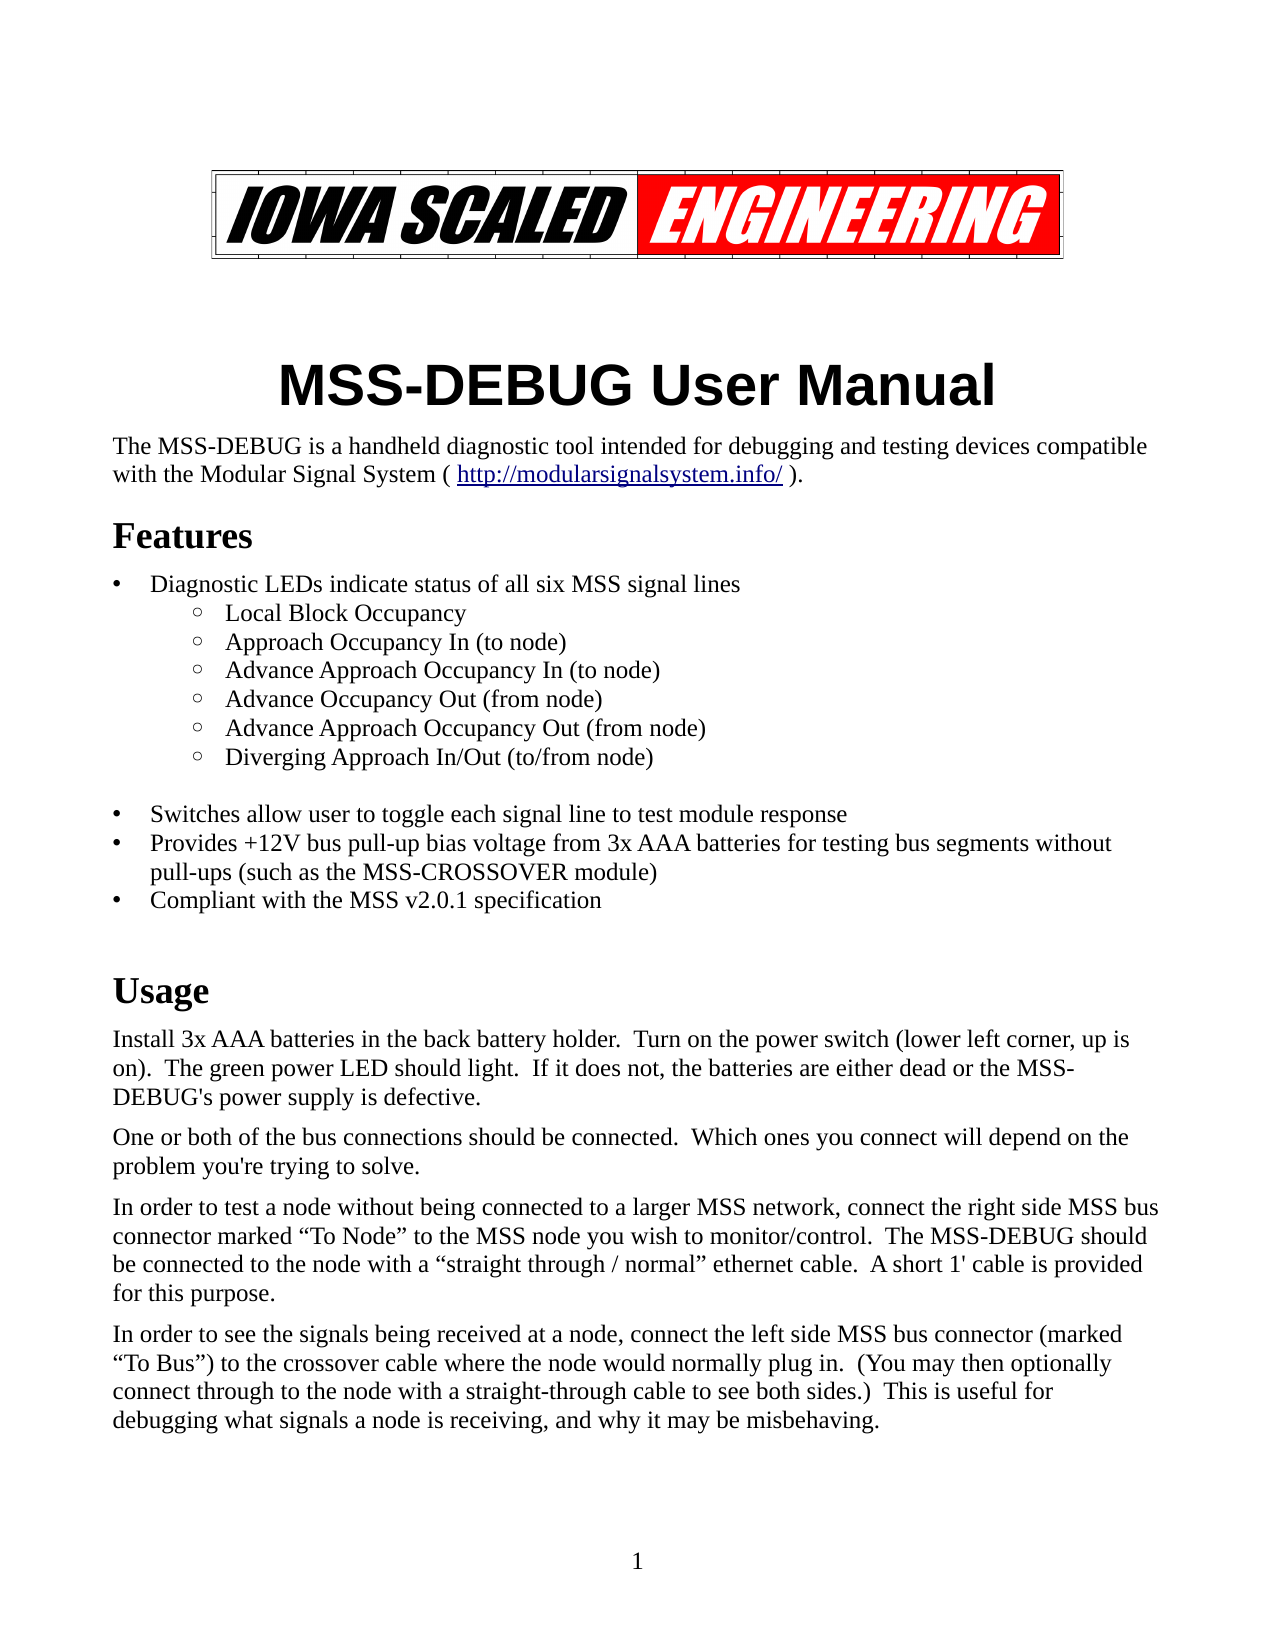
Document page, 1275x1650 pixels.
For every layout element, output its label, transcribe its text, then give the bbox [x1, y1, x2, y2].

subtitle Usage [112, 968, 1162, 1012]
list Advance Occupancy Out (from node) [187, 684, 1162, 713]
list Diverging Approach In/Out (to/from node) [187, 742, 1162, 771]
list Advance Approach Occupancy Out (from node) [187, 713, 1162, 742]
list Advance Approach Occupancy In (to node) [187, 656, 1162, 684]
list Diagnostic LEDs indicate status of all six MSS signal lines [112, 569, 1162, 598]
text The MSS-DEBUG is a handheld diagnostic tool intended for debugging and testing devices compatible with the Modular Signal System ( http://modularsignalsystem.info/ ). [112, 431, 1162, 488]
list Compliant with the MSS v2.0.1 specification [112, 886, 1162, 914]
list Switches allow user to toggle each signal line to test module response [112, 799, 1162, 828]
text In order to test a node without being connected to a larger MSS network, connect the right side MSS bus connector marked “To Node” to the MSS node you wish to monitor/control. The MSS-DEBUG should be connected to the node with a “straight through / normal” ethernet cable. A short 1' cable is provided for this purpose. [112, 1192, 1162, 1307]
text In order to see the signals being received at a node, connect the left side MSS bus connector (marked “To Bus”) to the crossover cable where the node would normally plug in. (You may then optionally connect through to the node with a straight-through cable to see both sides.) This is useful for debugging what signals a node is receiving, and why it may be misbehaving. [112, 1319, 1162, 1434]
subtitle Features [112, 513, 1162, 557]
list Local Block Occupancy [187, 598, 1162, 627]
picture [211, 170, 1064, 259]
text One or both of the bus connections should be connected. Which ones you connect will depend on the problem you're trying to solve. [112, 1122, 1162, 1180]
list Provides +12V bus pull-up bias voltage from 3x AAA batteries for testing bus segments without pull-ups (such as the MSS-CROSSOVER module) [112, 828, 1162, 886]
list Approach Occupancy In (to node) [187, 627, 1162, 656]
title MSS-DEBUG User Manual [112, 351, 1162, 418]
text Install 3x AAA batteries in the back battery holder. Turn on the power switch (lower left corner, up is on). The green power LED should light. If it does not, the batteries are either dead or the MSS-DEBUG's power supply is defective. [112, 1024, 1162, 1111]
